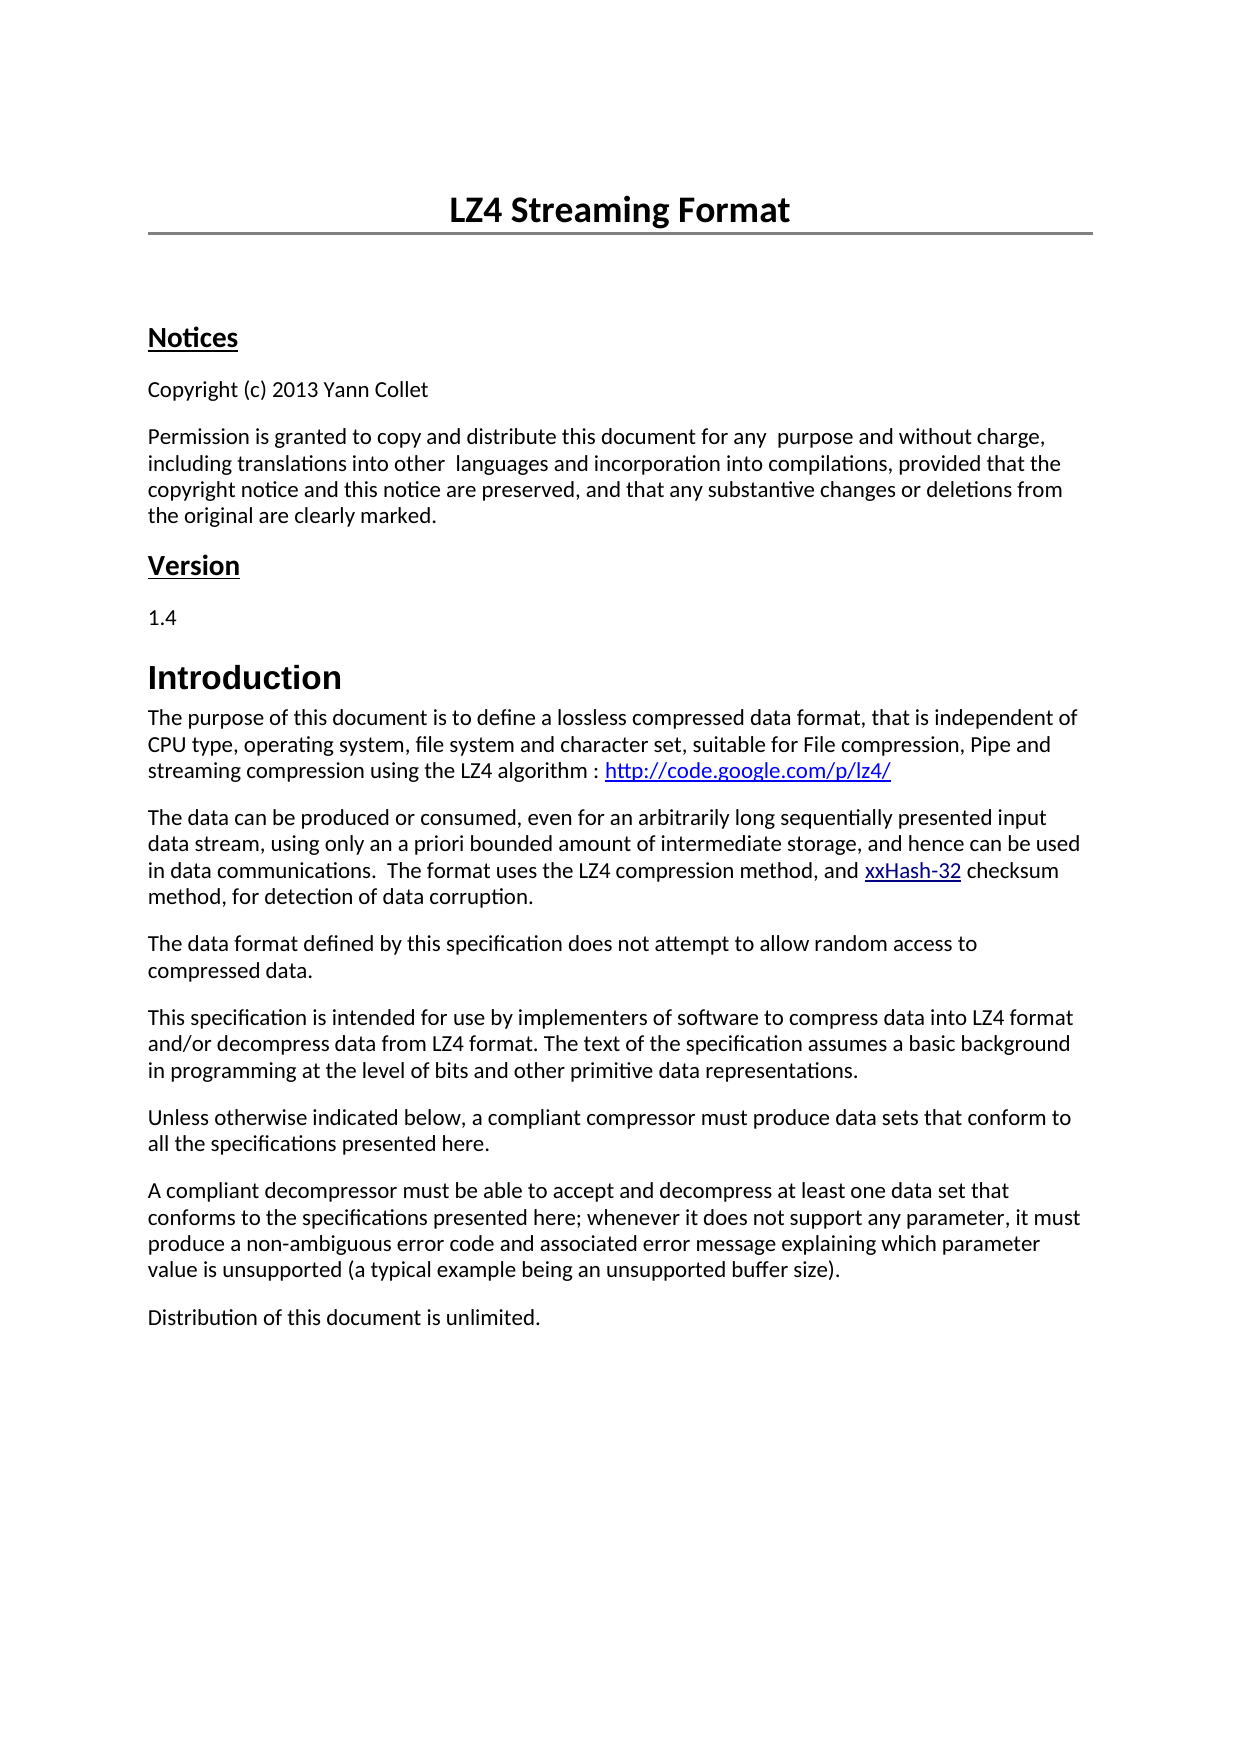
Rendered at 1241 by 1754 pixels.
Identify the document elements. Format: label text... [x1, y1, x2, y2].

text Notices [148, 326, 1093, 355]
text A compliant decompressor must be able to accept and decompress at least one data set that conforms to the specifications presented here; whenever it does not support any parameter, it must produce a non-ambiguous error code and associated error message explaining which parameter value is unsupported (a typical example being an unsupported buffer size). [148, 1182, 1093, 1283]
text 1.4 [148, 608, 1093, 631]
text Permission is granted to copy and distribute this document for any purpose and without charge, including translations into other languages and incorporation into compilations, provided that the copyright notice and this notice are preserved, and that any substantive changes or deletions from the original are clearly marked. [148, 427, 1093, 529]
text Copyright (c) 2013 Yann Collet [148, 380, 1093, 403]
subtitle Introduction [148, 659, 1093, 697]
text Version [148, 554, 1093, 583]
text This specification is intended for use by implementers of software to compress data into LZ4 format and/or decompress data from LZ4 format. The text of the specification assumes a basic background in programming at the level of bits and other primitive data representations. [148, 1008, 1093, 1084]
text The data format defined by this specification does not attempt to allow random access to compressed data. [148, 934, 1093, 984]
text The data can be produced or consumed, even for an arbitrarily long sequentially presented input data stream, using only an a priori bounded amount of intermediate storage, and hence can be used in data communications. The format uses the LZ4 compression method, and xxHash-32 checksum method, for detection of data corruption. [148, 808, 1093, 910]
text The purpose of this document is to define a lossless compressed data format, that is independent of CPU type, operating system, file system and character set, suitable for File compression, Pipe and streaming compression using the LZ4 algorithm : http://code.google.com/p/lz4/ [148, 708, 1093, 784]
text LZ4 Streaming Format [148, 195, 1093, 232]
text Unless otherwise indicated below, a compliant compressor must produce data sets that conform to all the specifications presented here. [148, 1108, 1093, 1157]
text Distribution of this document is unlimited. [148, 1308, 1093, 1331]
